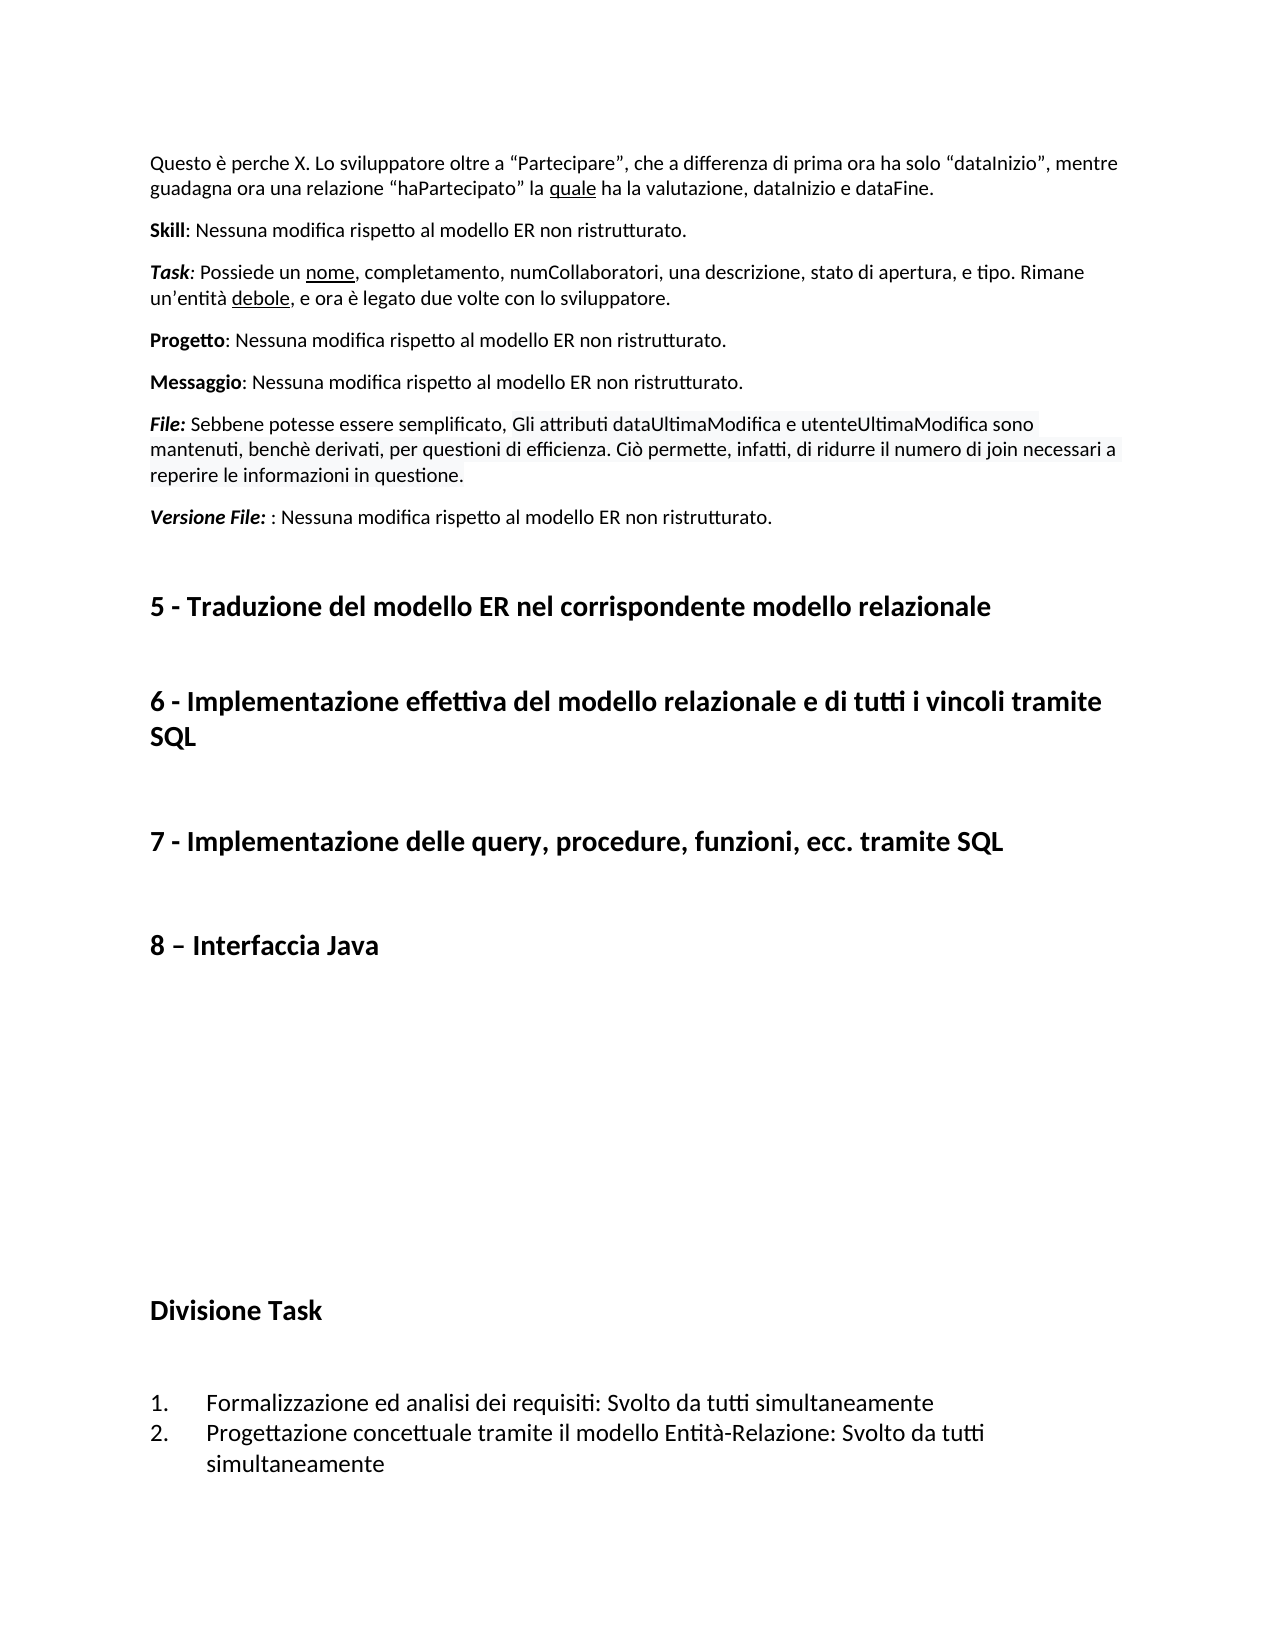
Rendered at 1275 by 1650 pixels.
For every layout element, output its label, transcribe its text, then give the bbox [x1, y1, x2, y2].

text Skill: Nessuna modifica rispetto al modello ER non ristrutturato. [150, 217, 1125, 243]
text Divisione Task [150, 1292, 1125, 1328]
text File: Sebbene potesse essere semplificato, Gli attributi dataUltimaModifica e utenteUltimaModifica sono mantenuti, benchè derivati, per questioni di efficienza. Ciò permette, infatti, di ridurre il numero di join necessari a reperire le informazioni in questione. [150, 411, 1125, 487]
list Formalizzazione ed analisi dei requisiti: Svolto da tutti simultaneamente [150, 1387, 1125, 1417]
text Messaggio: Nessuna modifica rispetto al modello ER non ristrutturato. [150, 369, 1125, 394]
list Progettazione concettuale tramite il modello Entità-Relazione: Svolto da tutti simultaneamente [150, 1417, 1125, 1478]
text 6 - Implementazione effettiva del modello relazionale e di tutti i vincoli tramite SQL [150, 683, 1125, 754]
text 7 - Implementazione delle query, procedure, funzioni, ecc. tramite SQL [150, 823, 1125, 858]
text Task: Possiede un nome, completamento, numCollaboratori, una descrizione, stato di apertura, e tipo. Rimane un’entità debole, e ora è legato due volte con lo sviluppatore. [150, 259, 1125, 310]
text Versione File: : Nessuna modifica rispetto al modello ER non ristrutturato. [150, 504, 1125, 529]
text 5 - Traduzione del modello ER nel corrispondente modello relazionale [150, 588, 1125, 624]
text Questo è perche X. Lo sviluppatore oltre a “Partecipare”, che a differenza di prima ora ha solo “dataInizio”, mentre guadagna ora una relazione “haPartecipato” la quale ha la valutazione, dataInizio e dataFine. [150, 150, 1125, 201]
text Progetto: Nessuna modifica rispetto al modello ER non ristrutturato. [150, 327, 1125, 352]
text 8 – Interfaccia Java [150, 927, 1125, 963]
